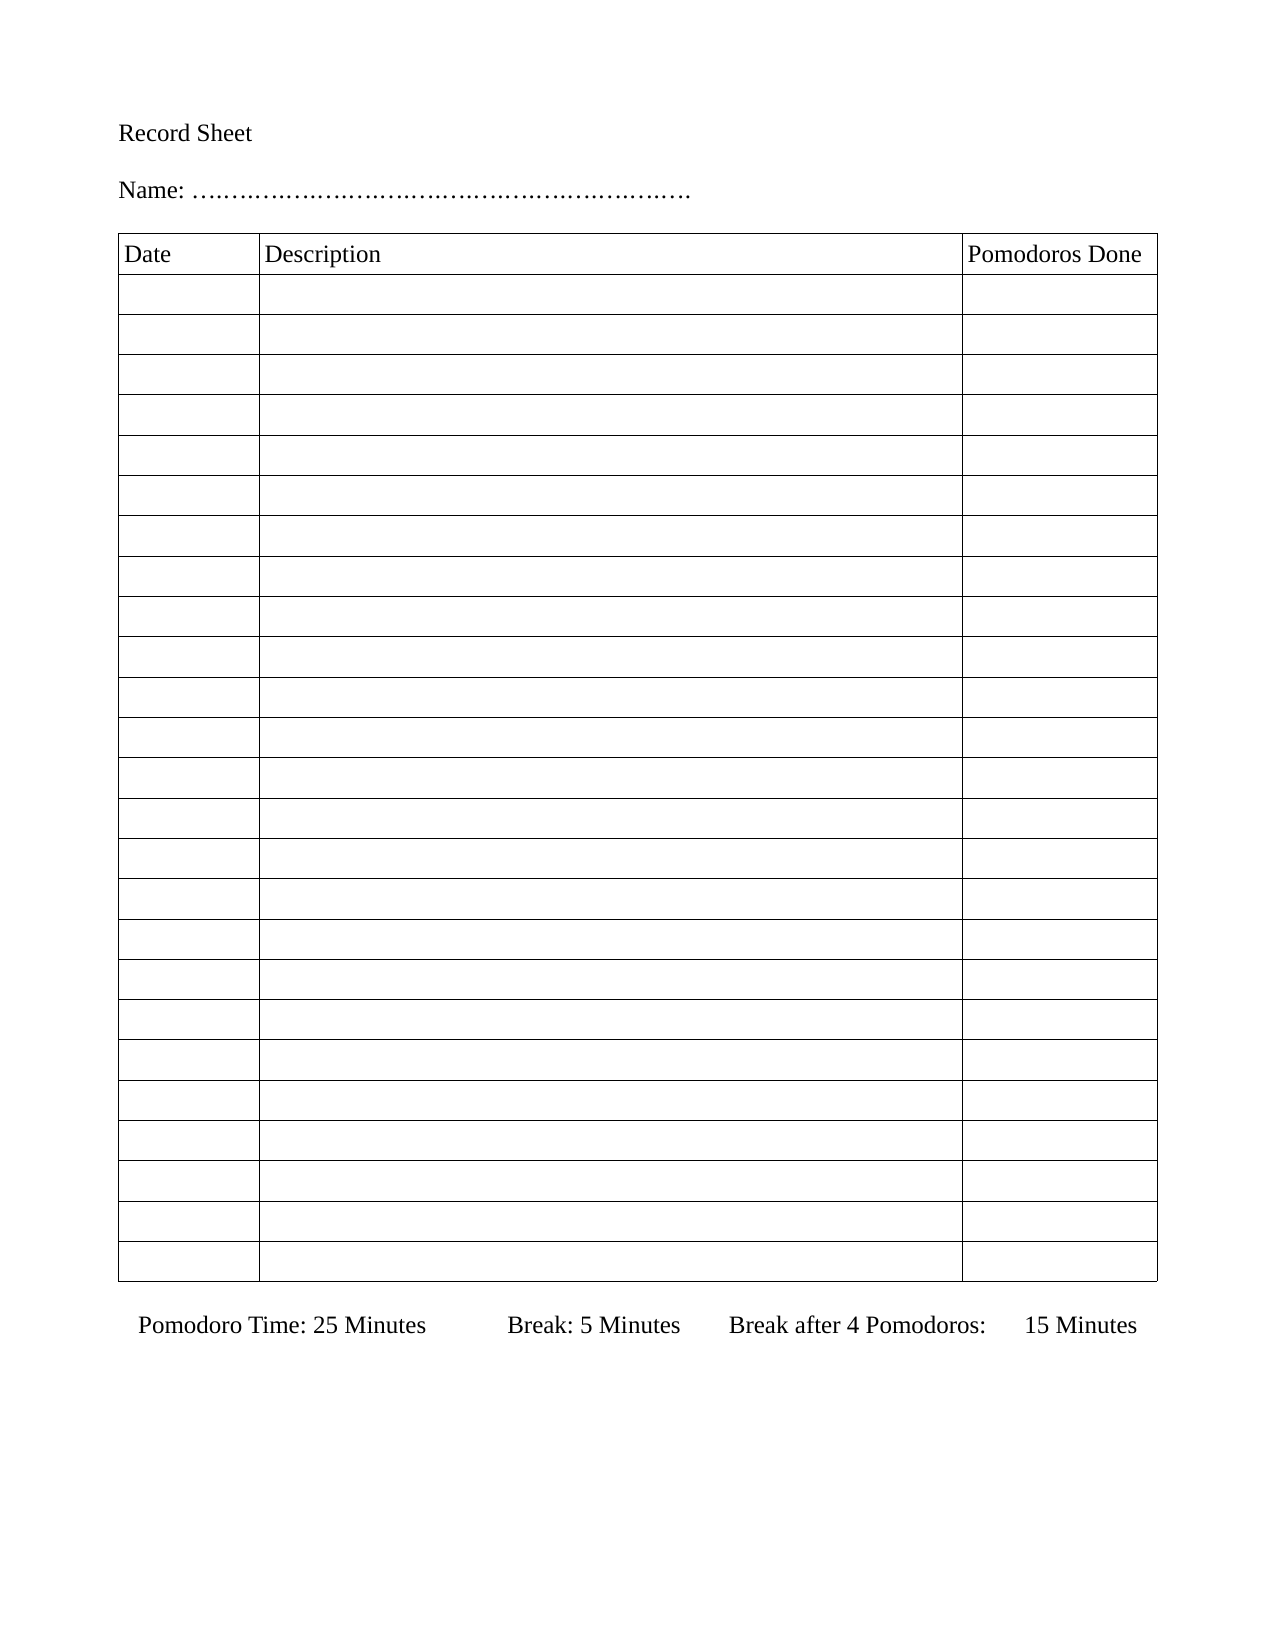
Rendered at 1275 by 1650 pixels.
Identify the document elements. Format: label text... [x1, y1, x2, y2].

table_cell [119, 839, 259, 878]
text Pomodoro Time: 25 Minutes Break: 5 Minutes Break after 4 Pomodoros: 15 Minutes [118, 1310, 1157, 1339]
table_header Description [260, 234, 962, 273]
table_cell [260, 557, 962, 596]
table_cell [963, 436, 1157, 475]
table_cell [260, 879, 962, 918]
table_cell [119, 1040, 259, 1080]
table_cell [119, 476, 259, 515]
table_cell [963, 799, 1157, 838]
table_cell [119, 355, 259, 394]
table_cell [963, 355, 1157, 394]
table_cell [963, 315, 1157, 354]
table_cell [963, 1161, 1157, 1201]
table_cell [260, 315, 962, 354]
table_cell [963, 637, 1157, 677]
table_cell [119, 799, 259, 838]
table_header Pomodoros Done [963, 234, 1157, 273]
table_cell [963, 1040, 1157, 1080]
table_cell [260, 355, 962, 394]
table_cell [260, 718, 962, 757]
table_cell [963, 476, 1157, 515]
table_cell [260, 839, 962, 878]
table_cell [260, 1242, 962, 1281]
table_cell [963, 557, 1157, 596]
table_cell [260, 1000, 962, 1039]
table_cell [260, 1081, 962, 1120]
table_cell [119, 1000, 259, 1039]
table_cell [119, 275, 259, 314]
table_cell [260, 678, 962, 717]
table_cell [963, 758, 1157, 797]
table_cell [119, 1161, 259, 1201]
table_cell [260, 516, 962, 556]
table_cell [260, 637, 962, 677]
table_cell [260, 920, 962, 959]
table_cell [119, 516, 259, 556]
table_cell [119, 678, 259, 717]
table_cell [963, 718, 1157, 757]
table_cell [119, 920, 259, 959]
table_cell [119, 637, 259, 677]
table_cell [119, 597, 259, 636]
table_cell [260, 1121, 962, 1160]
table_cell [963, 1121, 1157, 1160]
table_cell [963, 1202, 1157, 1241]
table_cell [963, 395, 1157, 435]
table_header Date [119, 234, 259, 273]
table_cell [260, 1202, 962, 1241]
table_cell [963, 1242, 1157, 1281]
table_cell [963, 1000, 1157, 1039]
table_cell [260, 960, 962, 999]
table_cell [260, 436, 962, 475]
table_cell [119, 960, 259, 999]
table_cell [119, 758, 259, 797]
text Record Sheet Name: ….….….….….….….….….….….….….….….…. [118, 118, 1157, 233]
table_cell [260, 758, 962, 797]
table_cell [963, 920, 1157, 959]
table_cell [119, 436, 259, 475]
table_cell [119, 1202, 259, 1241]
table_cell [260, 1040, 962, 1080]
table_cell [963, 839, 1157, 878]
table_cell [119, 1121, 259, 1160]
table_cell [119, 315, 259, 354]
table_cell [260, 275, 962, 314]
table_cell [963, 275, 1157, 314]
table_cell [260, 799, 962, 838]
table_cell [963, 1081, 1157, 1120]
table_cell [963, 516, 1157, 556]
table_cell [260, 1161, 962, 1201]
table_cell [963, 678, 1157, 717]
table_cell [119, 395, 259, 435]
table_cell [260, 395, 962, 435]
table_cell [260, 476, 962, 515]
table_cell [119, 1242, 259, 1281]
table_cell [963, 879, 1157, 918]
table_cell [963, 960, 1157, 999]
table_cell [260, 597, 962, 636]
table_cell [963, 597, 1157, 636]
table_cell [119, 718, 259, 757]
table_cell [119, 1081, 259, 1120]
table_cell [119, 557, 259, 596]
table_cell [119, 879, 259, 918]
